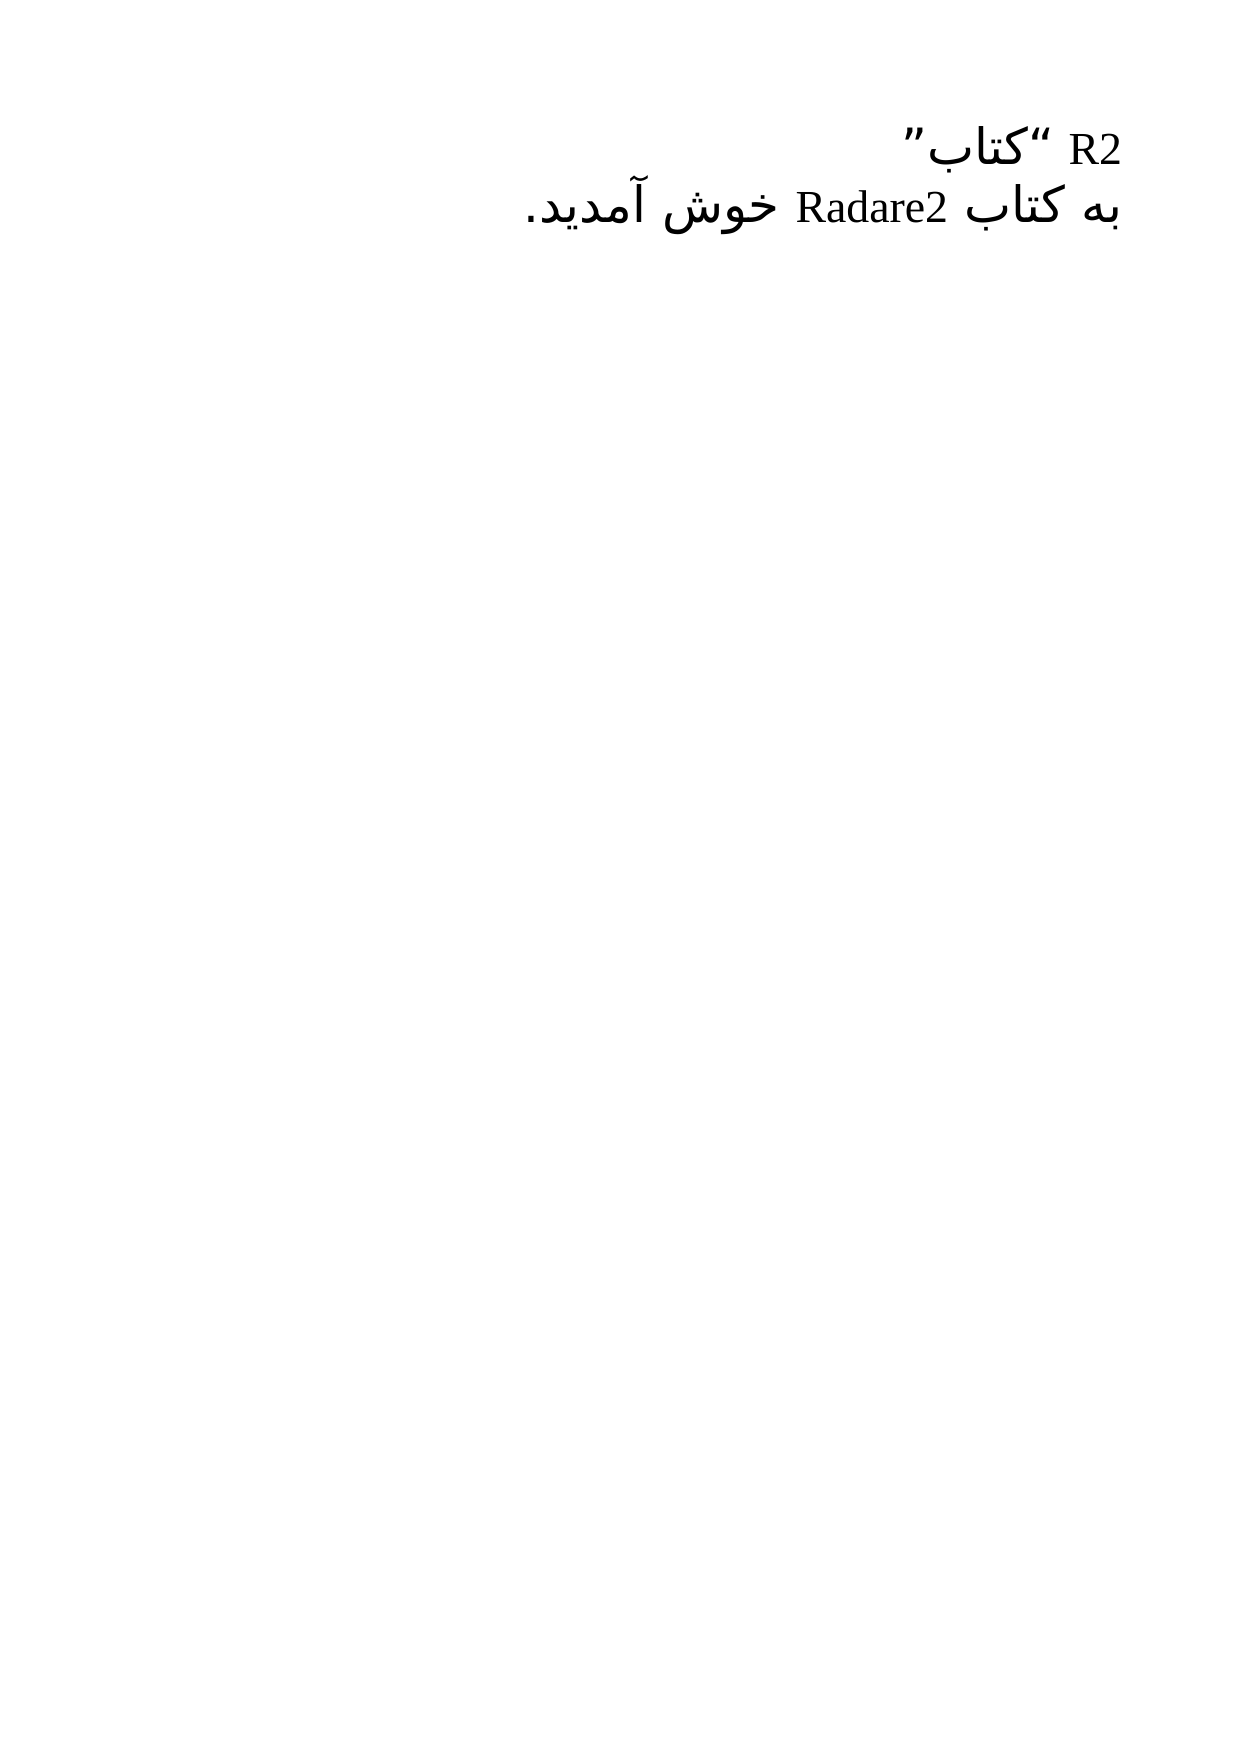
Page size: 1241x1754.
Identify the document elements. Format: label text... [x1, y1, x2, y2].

text R2 “کتاب” [118, 118, 1122, 176]
text به کتاب Radare2 خوش آمدید. [118, 176, 1122, 234]
